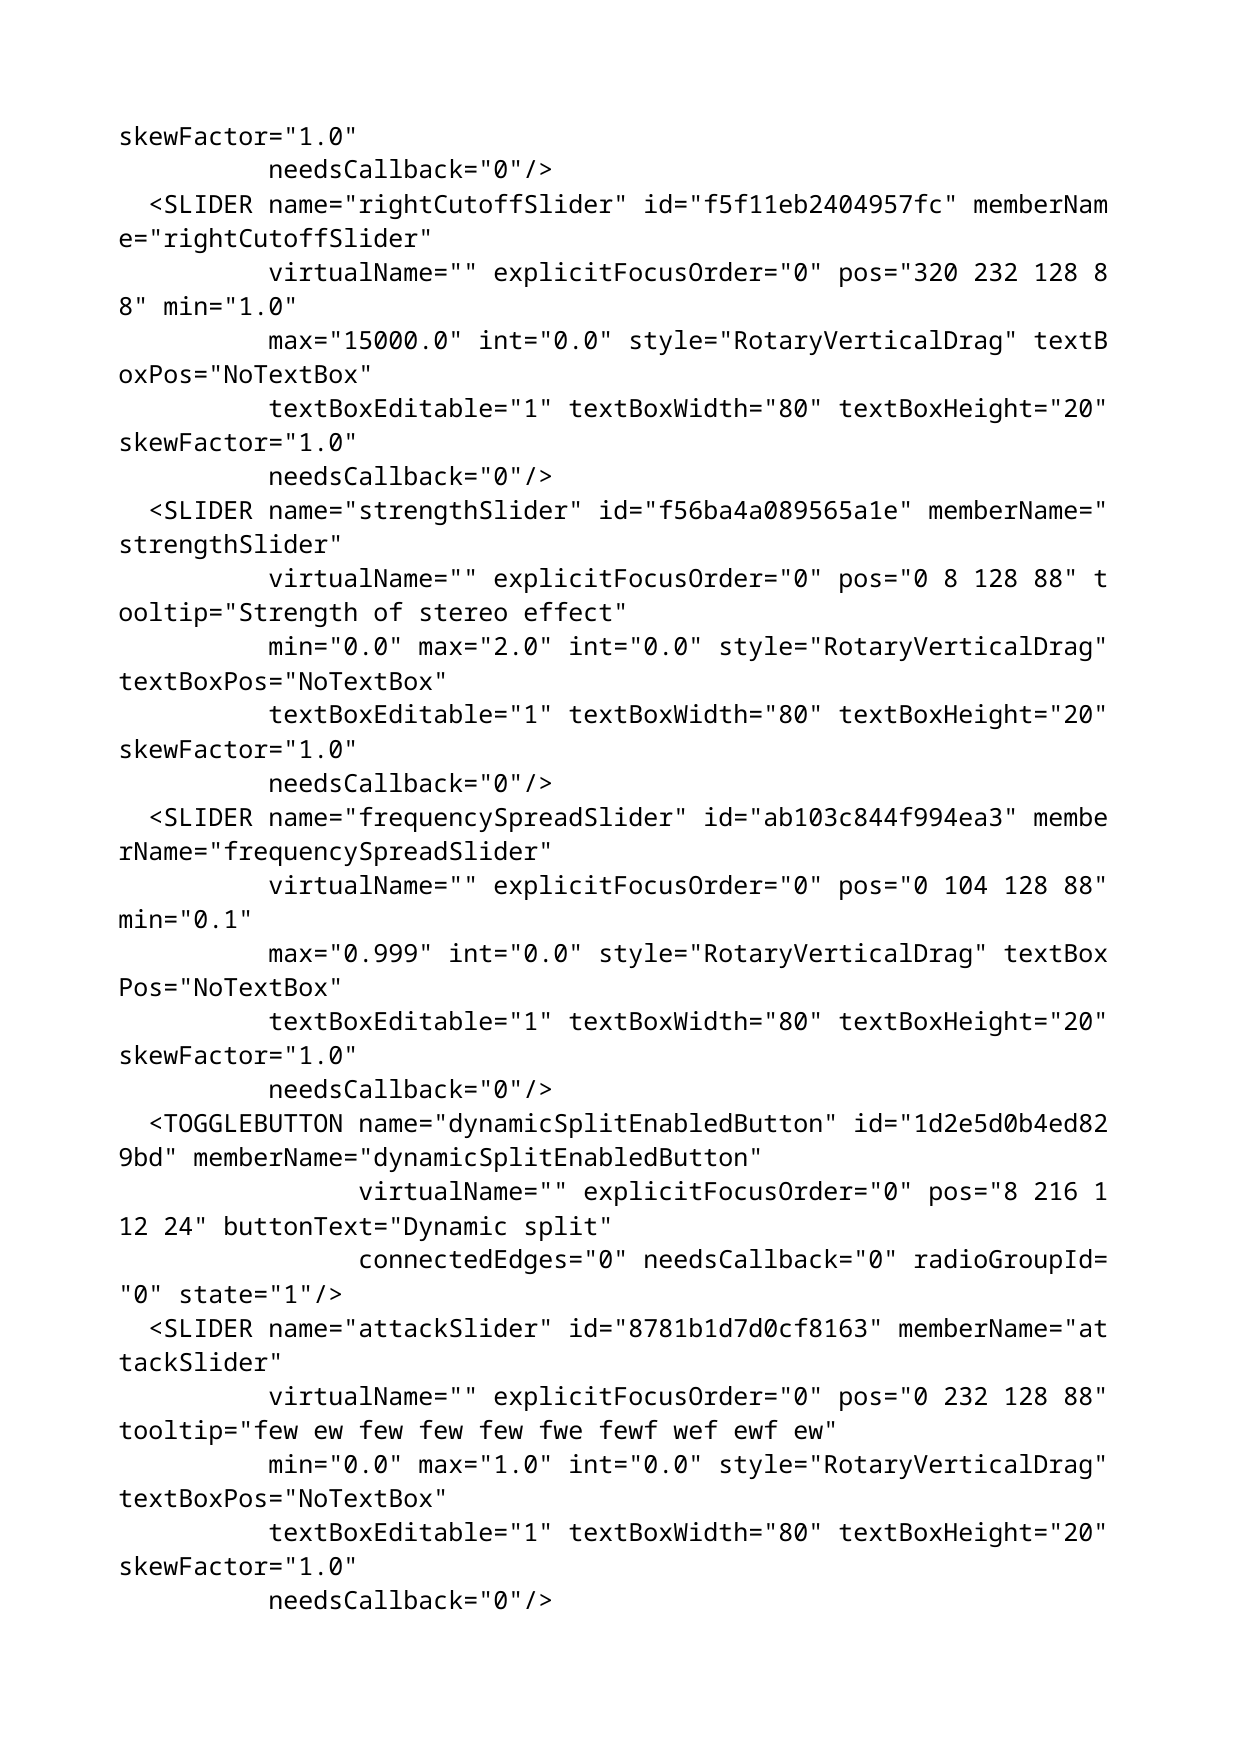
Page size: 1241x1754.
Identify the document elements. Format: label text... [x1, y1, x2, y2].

text needsCallback="0"/> [118, 1072, 1122, 1106]
text textBoxEditable="1" textBoxWidth="80" textBoxHeight="20" skewFactor="1.0" [118, 1004, 1122, 1072]
text virtualName="" explicitFocusOrder="0" pos="8 216 112 24" buttonText="Dynamic split" [118, 1174, 1122, 1242]
text <SLIDER name="strengthSlider" id="f56ba4a089565a1e" memberName="strengthSlider" [118, 493, 1122, 561]
text needsCallback="0"/> [118, 459, 1122, 493]
text connectedEdges="0" needsCallback="0" radioGroupId="0" state="1"/> [118, 1242, 1122, 1310]
text <SLIDER name="attackSlider" id="8781b1d7d0cf8163" memberName="attackSlider" [118, 1310, 1122, 1378]
text textBoxEditable="1" textBoxWidth="80" textBoxHeight="20" skewFactor="1.0" [118, 391, 1122, 459]
text virtualName="" explicitFocusOrder="0" pos="0 104 128 88" min="0.1" [118, 867, 1122, 936]
text skewFactor="1.0" [118, 118, 1122, 152]
text needsCallback="0"/> [118, 1583, 1122, 1617]
text <SLIDER name="rightCutoffSlider" id="f5f11eb2404957fc" memberName="rightCutoffSlider" [118, 186, 1122, 254]
text min="0.0" max="1.0" int="0.0" style="RotaryVerticalDrag" textBoxPos="NoTextBox" [118, 1447, 1122, 1515]
text needsCallback="0"/> [118, 152, 1122, 186]
text max="15000.0" int="0.0" style="RotaryVerticalDrag" textBoxPos="NoTextBox" [118, 322, 1122, 391]
text max="0.999" int="0.0" style="RotaryVerticalDrag" textBoxPos="NoTextBox" [118, 936, 1122, 1004]
text textBoxEditable="1" textBoxWidth="80" textBoxHeight="20" skewFactor="1.0" [118, 1515, 1122, 1583]
text <TOGGLEBUTTON name="dynamicSplitEnabledButton" id="1d2e5d0b4ed829bd" memberName="dynamicSplitEnabledButton" [118, 1106, 1122, 1174]
text min="0.0" max="2.0" int="0.0" style="RotaryVerticalDrag" textBoxPos="NoTextBox" [118, 629, 1122, 697]
text virtualName="" explicitFocusOrder="0" pos="0 8 128 88" tooltip="Strength of stereo effect" [118, 561, 1122, 629]
text virtualName="" explicitFocusOrder="0" pos="0 232 128 88" tooltip="few ew few few few fwe fewf wef ewf ew" [118, 1378, 1122, 1447]
text textBoxEditable="1" textBoxWidth="80" textBoxHeight="20" skewFactor="1.0" [118, 697, 1122, 765]
text <SLIDER name="frequencySpreadSlider" id="ab103c844f994ea3" memberName="frequencySpreadSlider" [118, 799, 1122, 867]
text needsCallback="0"/> [118, 765, 1122, 799]
text virtualName="" explicitFocusOrder="0" pos="320 232 128 88" min="1.0" [118, 254, 1122, 322]
